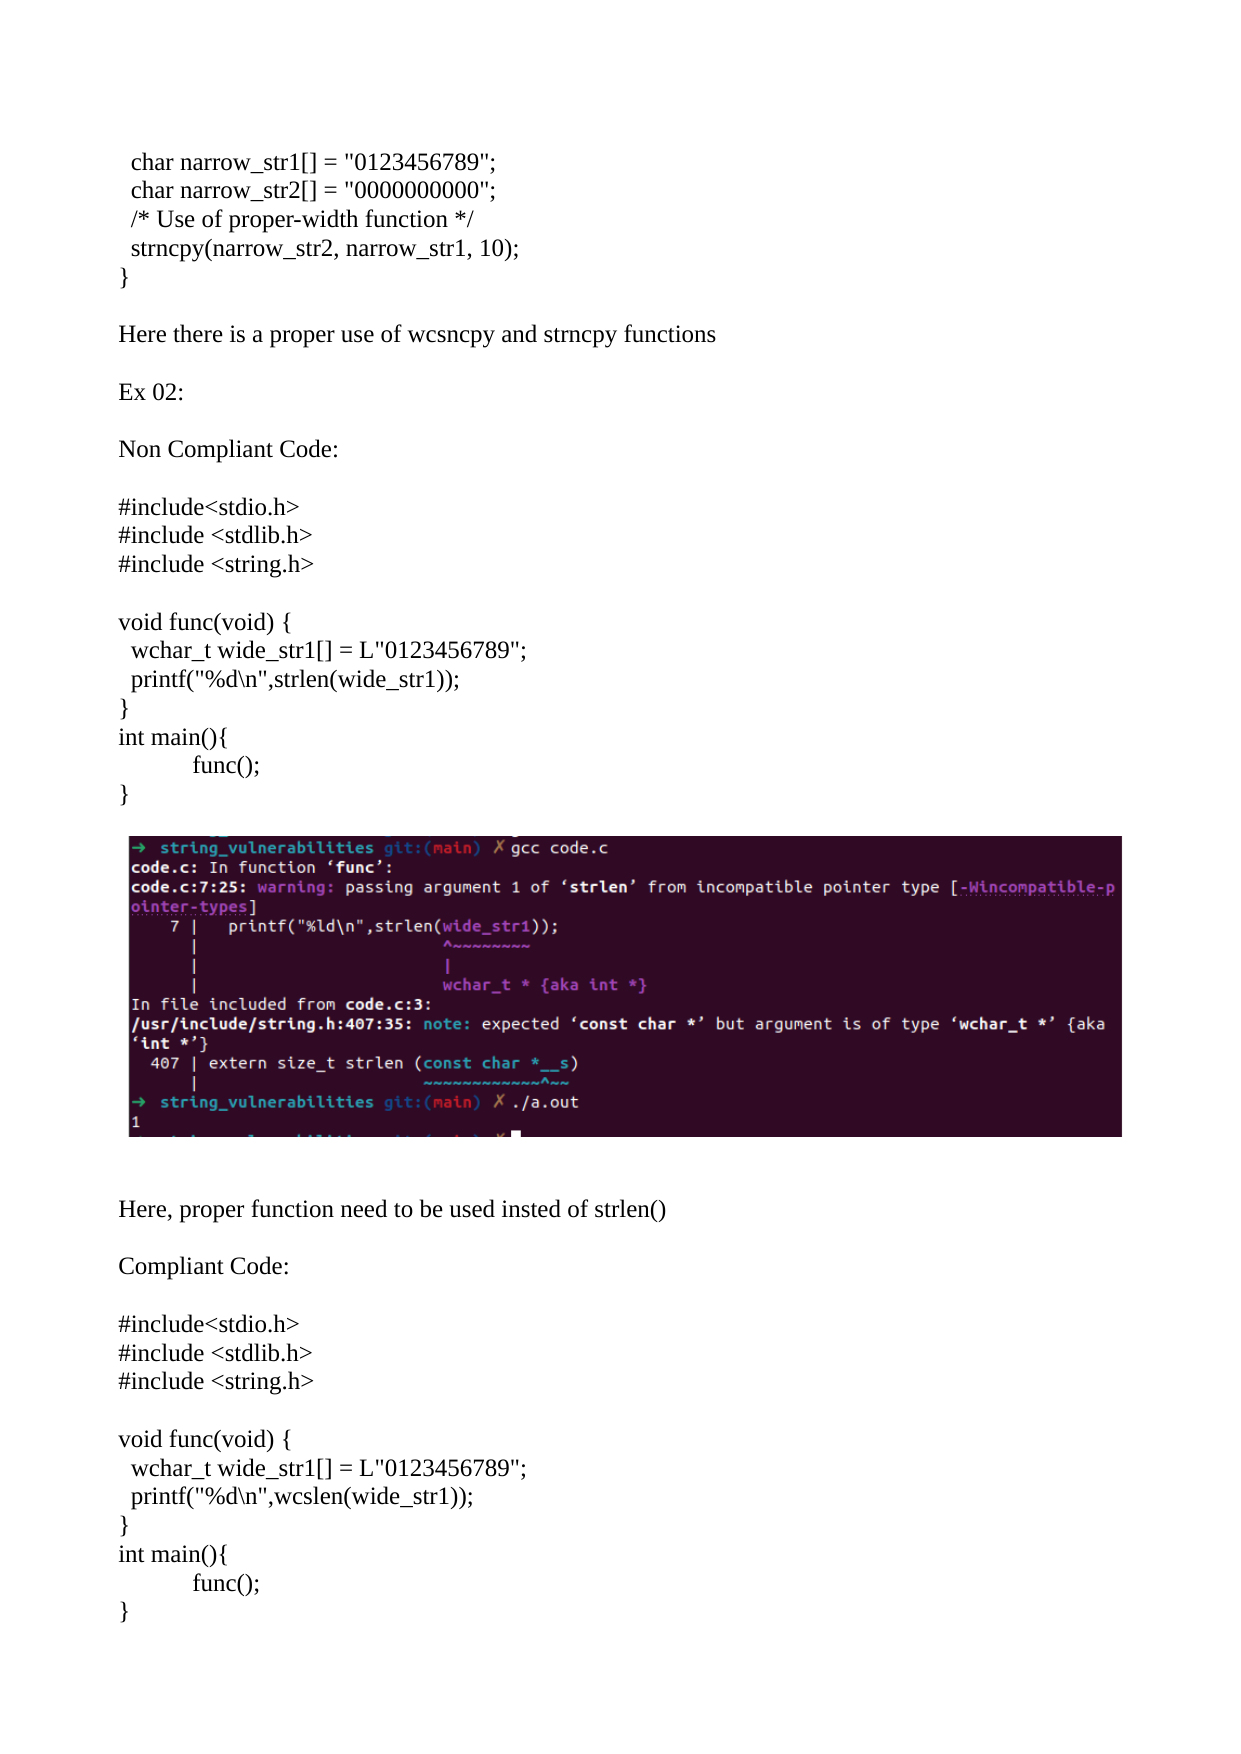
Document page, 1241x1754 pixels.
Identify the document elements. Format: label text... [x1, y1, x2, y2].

text } [118, 262, 1122, 291]
text wchar_t wide_str1[] = L"0123456789"; [118, 1453, 1122, 1481]
text /* Use of proper-width function */ [118, 204, 1122, 233]
text #include<stdio.h> [118, 492, 1122, 521]
text Here there is a proper use of wcsncpy and strncpy functions [118, 319, 1122, 348]
text char narrow_str2[] = "0000000000"; [118, 176, 1122, 204]
text void func(void) { [118, 607, 1122, 636]
text } [118, 1596, 1122, 1625]
text Non Compliant Code: [118, 434, 1122, 463]
text #include <string.h> [118, 1366, 1122, 1395]
text Ex 02: [118, 377, 1122, 406]
text } [118, 779, 1122, 808]
text #include <stdlib.h> [118, 1338, 1122, 1366]
text #include <stdlib.h> [118, 521, 1122, 549]
text int main(){ [118, 1539, 1122, 1568]
text printf("%d\n",strlen(wide_str1)); [118, 664, 1122, 693]
text Here, proper function need to be used insted of strlen() [118, 1194, 1122, 1223]
text char narrow_str1[] = "0123456789"; [118, 147, 1122, 176]
text int main(){ [118, 722, 1122, 751]
text } [118, 1510, 1122, 1539]
text strncpy(narrow_str2, narrow_str1, 10); [118, 233, 1122, 262]
text #include<stdio.h> [118, 1309, 1122, 1338]
picture [118, 836, 1123, 1137]
text void func(void) { [118, 1424, 1122, 1453]
text func(); [118, 1568, 1122, 1596]
text Compliant Code: [118, 1251, 1122, 1280]
text #include <string.h> [118, 549, 1122, 578]
text func(); [118, 751, 1122, 779]
text } [118, 693, 1122, 722]
text printf("%d\n",wcslen(wide_str1)); [118, 1481, 1122, 1510]
text wchar_t wide_str1[] = L"0123456789"; [118, 636, 1122, 664]
